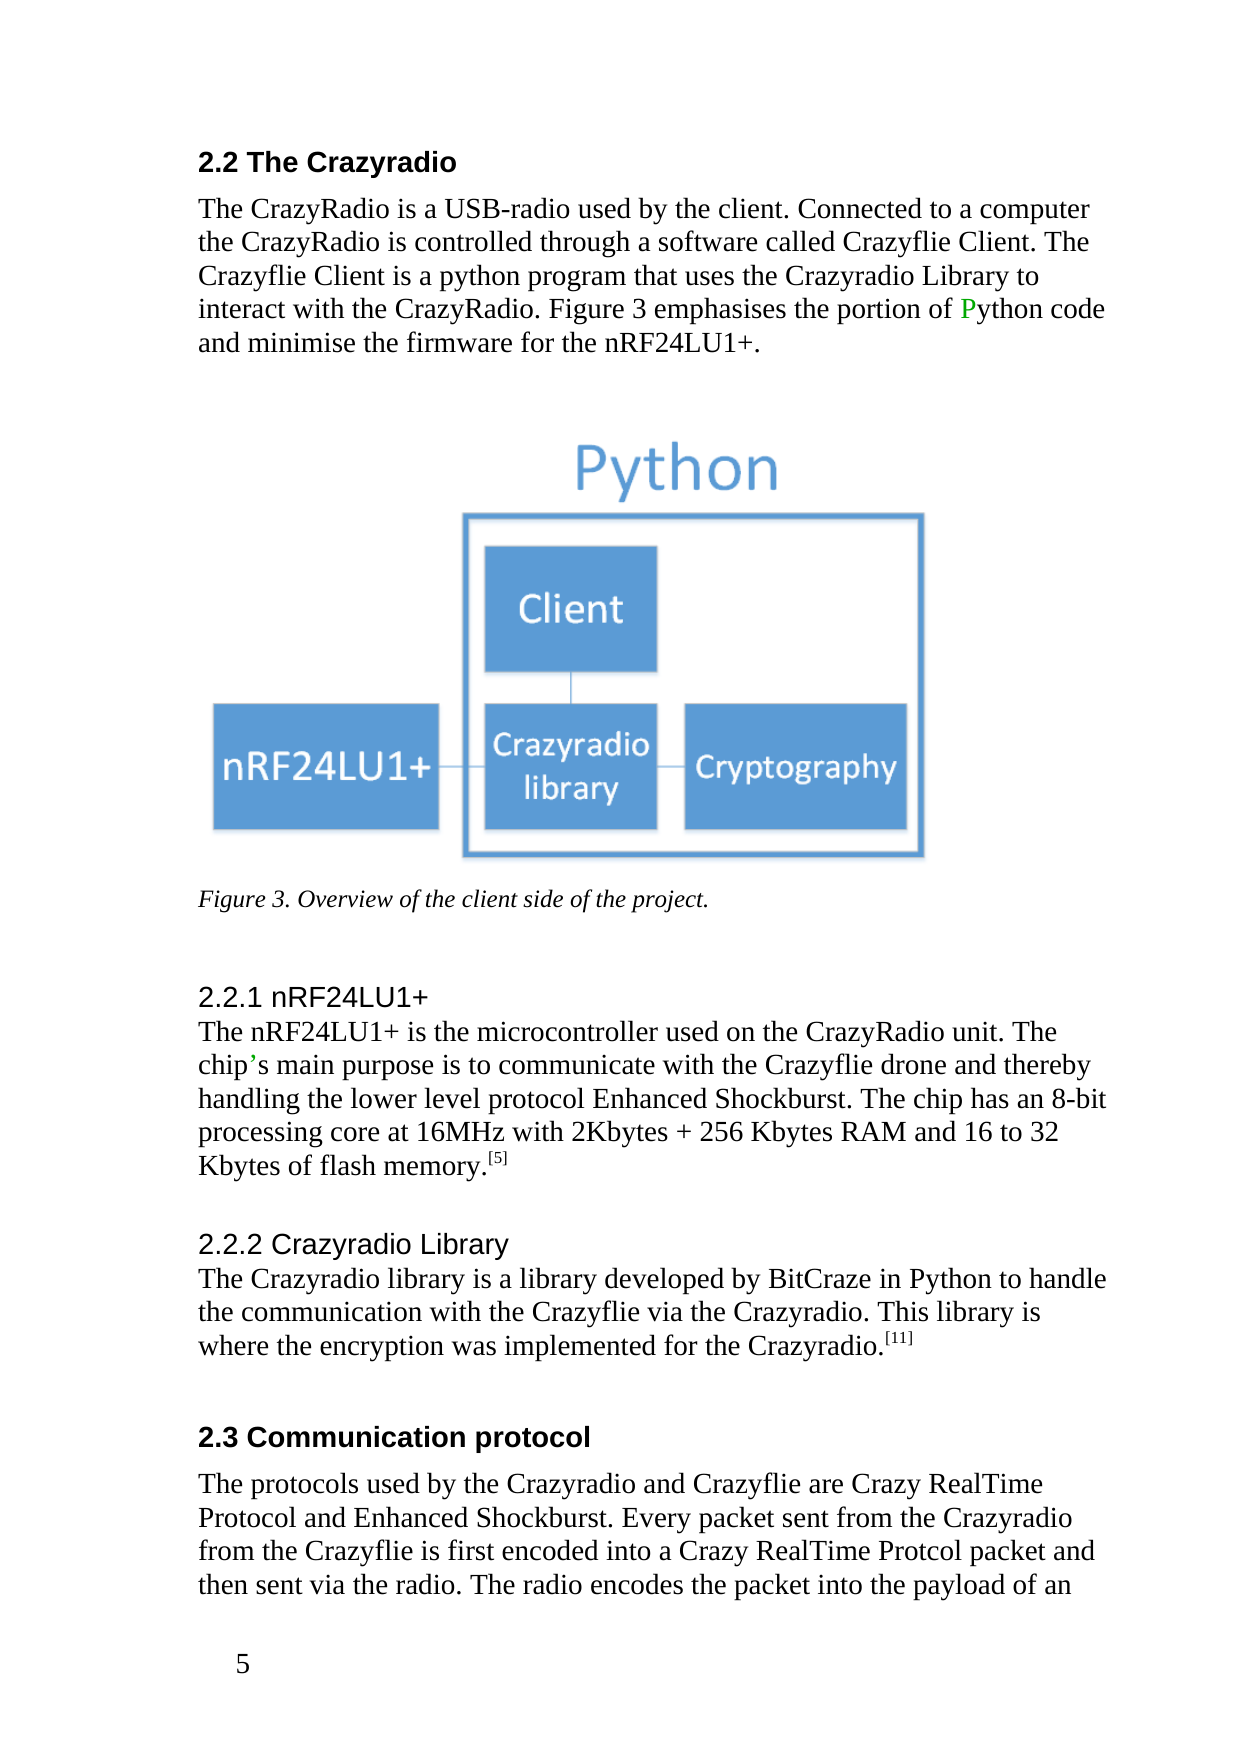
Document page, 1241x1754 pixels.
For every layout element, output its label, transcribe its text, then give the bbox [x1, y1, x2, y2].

subtitle nRF24LU1+ [198, 980, 1119, 1014]
subtitle Crazyradio Library [198, 1227, 1119, 1261]
subtitle Communication protocol [198, 1420, 1119, 1454]
text The Crazyradio library is a library developed by BitCraze in Python to handle the communication with the Crazyflie via the Crazyradio. This library is where the encryption was implemented for the Crazyradio.[11] [198, 1261, 1119, 1362]
text The CrazyRadio is a USB-radio used by the client. Connected to a computer the CrazyRadio is controlled through a software called Crazyflie Client. The Crazyflie Client is a python program that uses the Crazyradio Library to interact with the CrazyRadio. Figure 3 emphasises the portion of Python code and minimise the firmware for the nRF24LU1+. [198, 191, 1119, 358]
text The nRF24LU1+ is the microcontroller used on the CrazyRadio unit. The chip’s main purpose is to communicate with the Crazyflie drone and thereby handling the lower level protocol Enhanced Shockburst. The chip has an 8-bit processing core at 16MHz with 2Kbytes + 256 Kbytes RAM and 16 to 32 Kbytes of flash memory.[5] [198, 1014, 1119, 1181]
text The protocols used by the Crazyradio and Crazyflie are Crazy RealTime Protocol and Enhanced Shockburst. Every packet sent from the Crazyradio from the Crazyflie is first encoded into a Crazy RealTime Protcol packet and then sent via the radio. The radio encodes the packet into the payload of an [198, 1466, 1119, 1600]
text Figure 3. Overview of the client side of the project. [198, 884, 1091, 912]
picture [197, 404, 931, 866]
subtitle The Crazyradio [198, 145, 1119, 178]
